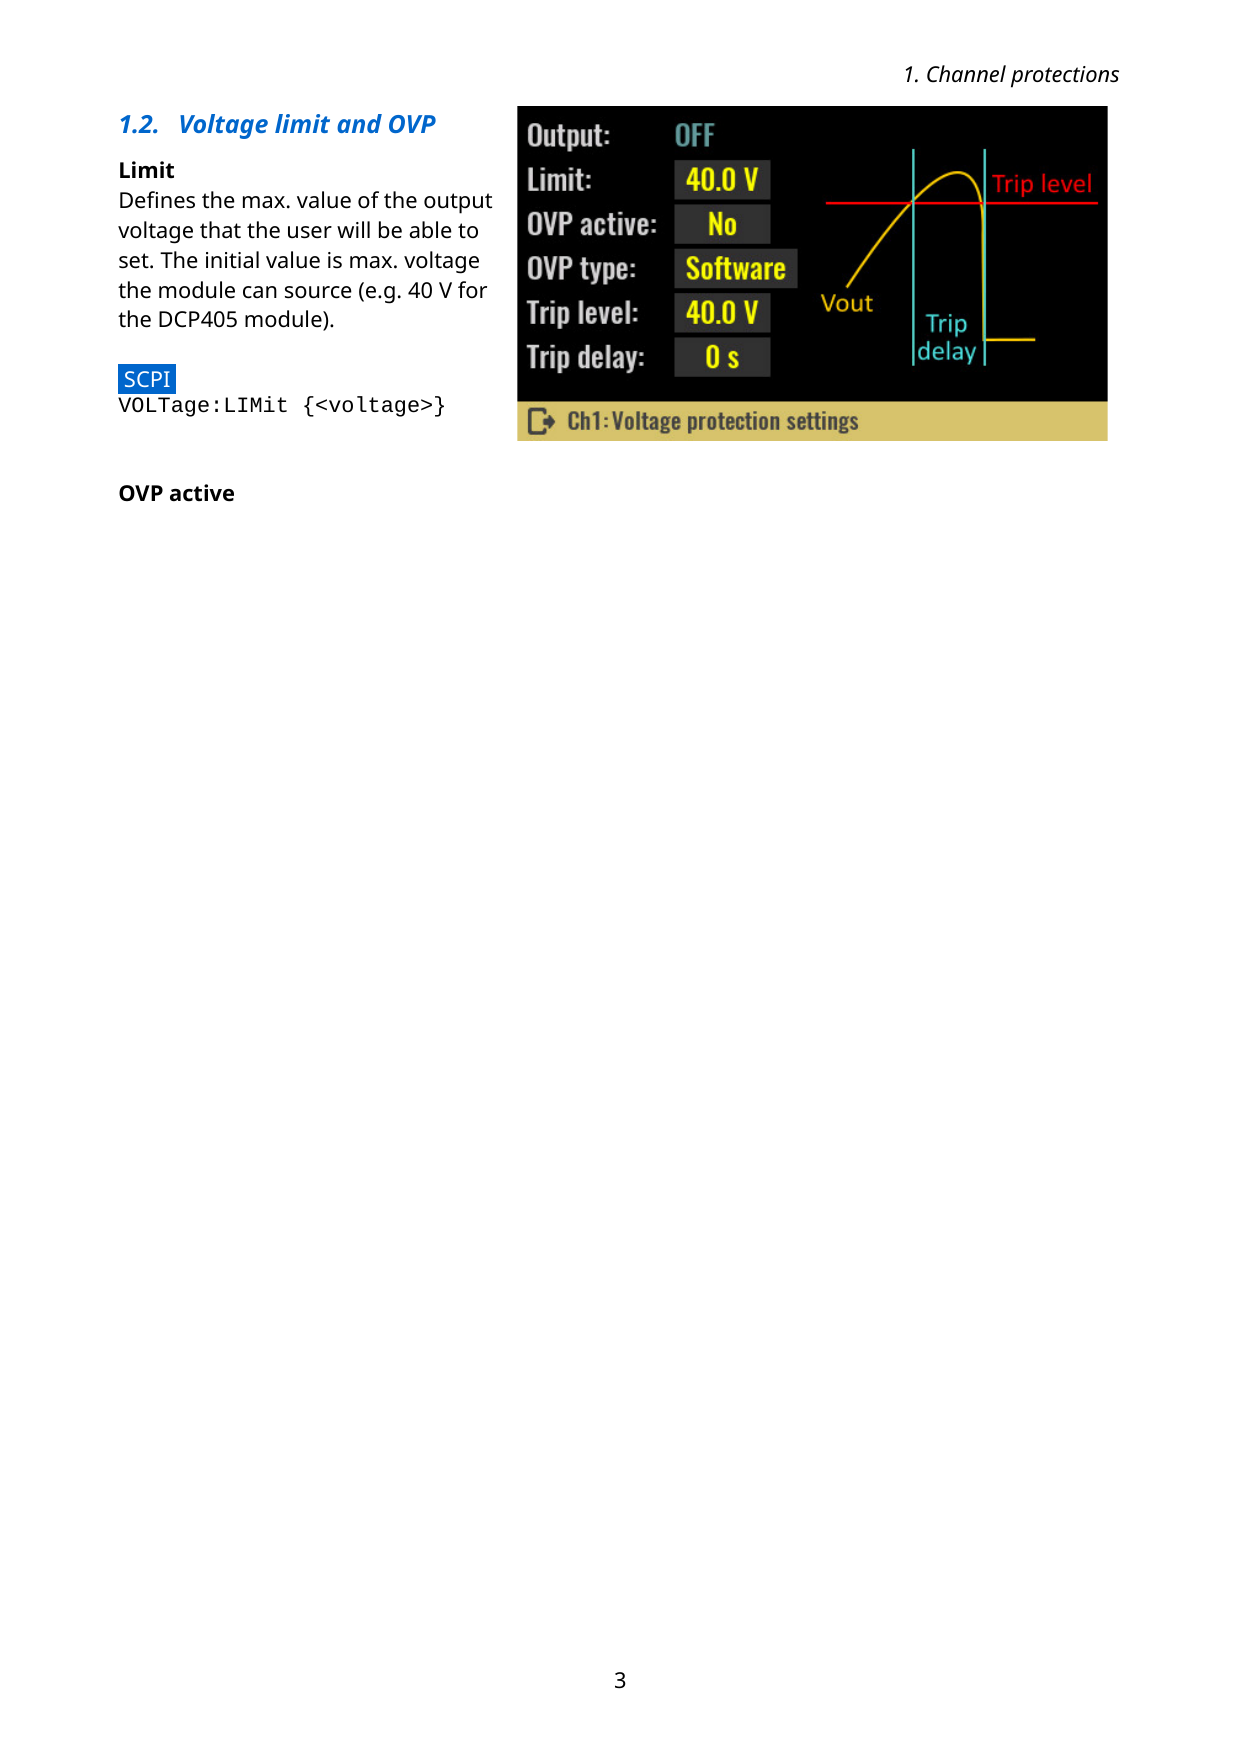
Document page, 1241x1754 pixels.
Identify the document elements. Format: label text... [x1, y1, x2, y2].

table_header Voltage limit and OVP Limit Defines the max. value of the output voltage that the user will be able to set. The initial value is max. voltage the module can source (e.g. 40 V for the DCP405 module). SCPI VOLTage:LIMit {<voltage>} OVP active [118, 107, 502, 508]
table_header [502, 107, 1123, 508]
picture [517, 106, 1108, 441]
